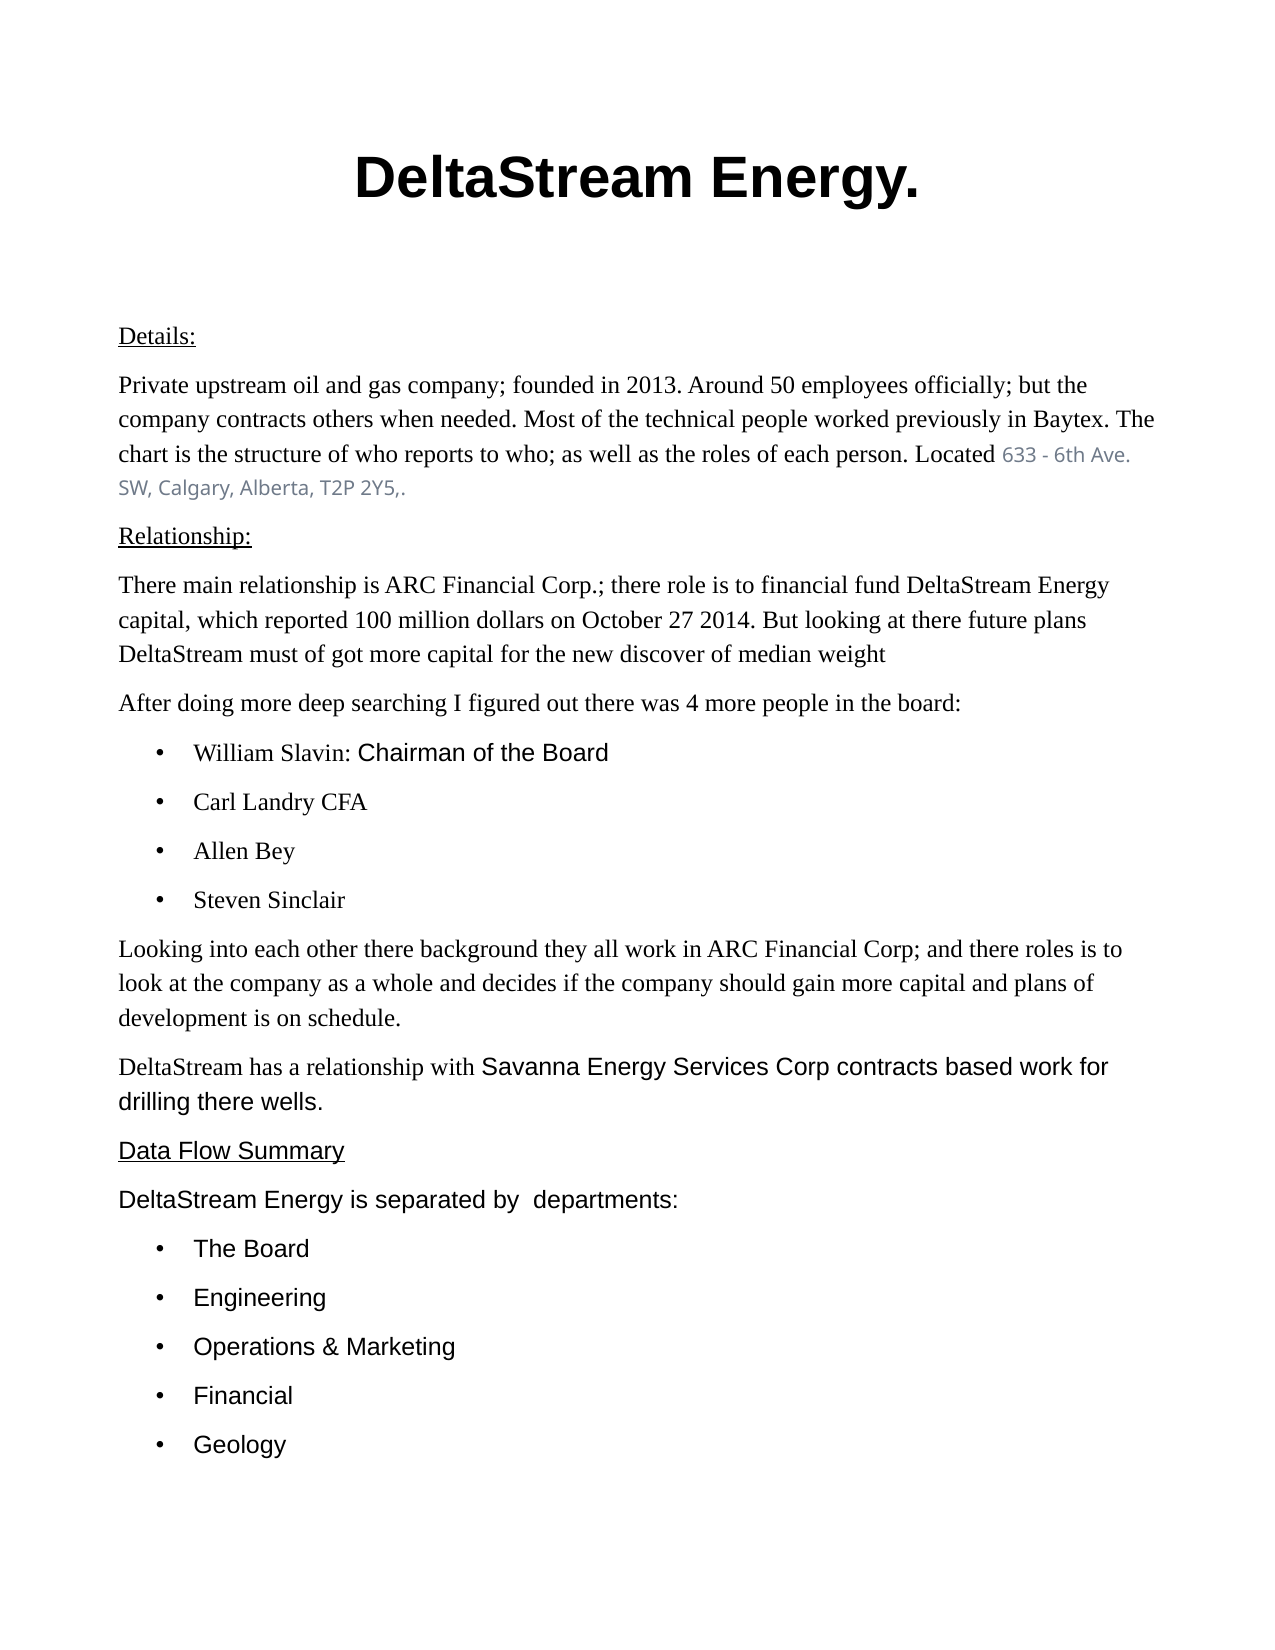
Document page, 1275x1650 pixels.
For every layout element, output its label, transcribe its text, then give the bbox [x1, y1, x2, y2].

text Looking into each other there background they all work in ARC Financial Corp; and there roles is to look at the company as a whole and decides if the company should gain more capital and plans of development is on schedule. [118, 934, 1157, 1032]
text There main relationship is ARC Financial Corp.; there role is to financial fund DeltaStream Energy capital, which reported 100 million dollars on October 27 2014. But looking at there future plans DeltaStream must of got more capital for the new discover of median weight [118, 571, 1157, 668]
text DeltaStream has a relationship with Savanna Energy Services Corp contracts based work for drilling there wells. [118, 1052, 1157, 1115]
list Allen Bey [156, 836, 1157, 864]
list Geology [156, 1430, 1157, 1459]
list Carl Landry CFA [156, 787, 1157, 816]
list The Board [156, 1234, 1157, 1263]
list Financial [156, 1381, 1157, 1410]
text Relationship: [118, 521, 1157, 550]
text Private upstream oil and gas company; founded in 2013. Around 50 employees officially; but the company contracts others when needed. Most of the technical people worked previously in Baytex. The chart is the structure of who reports to who; as well as the roles of each person. Located 633 - 6th Ave. SW, Calgary, Alberta, T2P 2Y5,. [118, 370, 1157, 501]
text Data Flow Summary [118, 1136, 1157, 1164]
title DeltaStream Energy. [118, 143, 1157, 210]
text DeltaStream Energy is separated by departments: [118, 1185, 1157, 1213]
list Engineering [156, 1283, 1157, 1312]
list Steven Sinclair [156, 885, 1157, 914]
text Details: [118, 321, 1157, 349]
text After doing more deep searching I figured out there was 4 more people in the board: [118, 688, 1157, 717]
list William Slavin: Chairman of the Board [156, 738, 1157, 766]
list Operations & Marketing [156, 1332, 1157, 1361]
